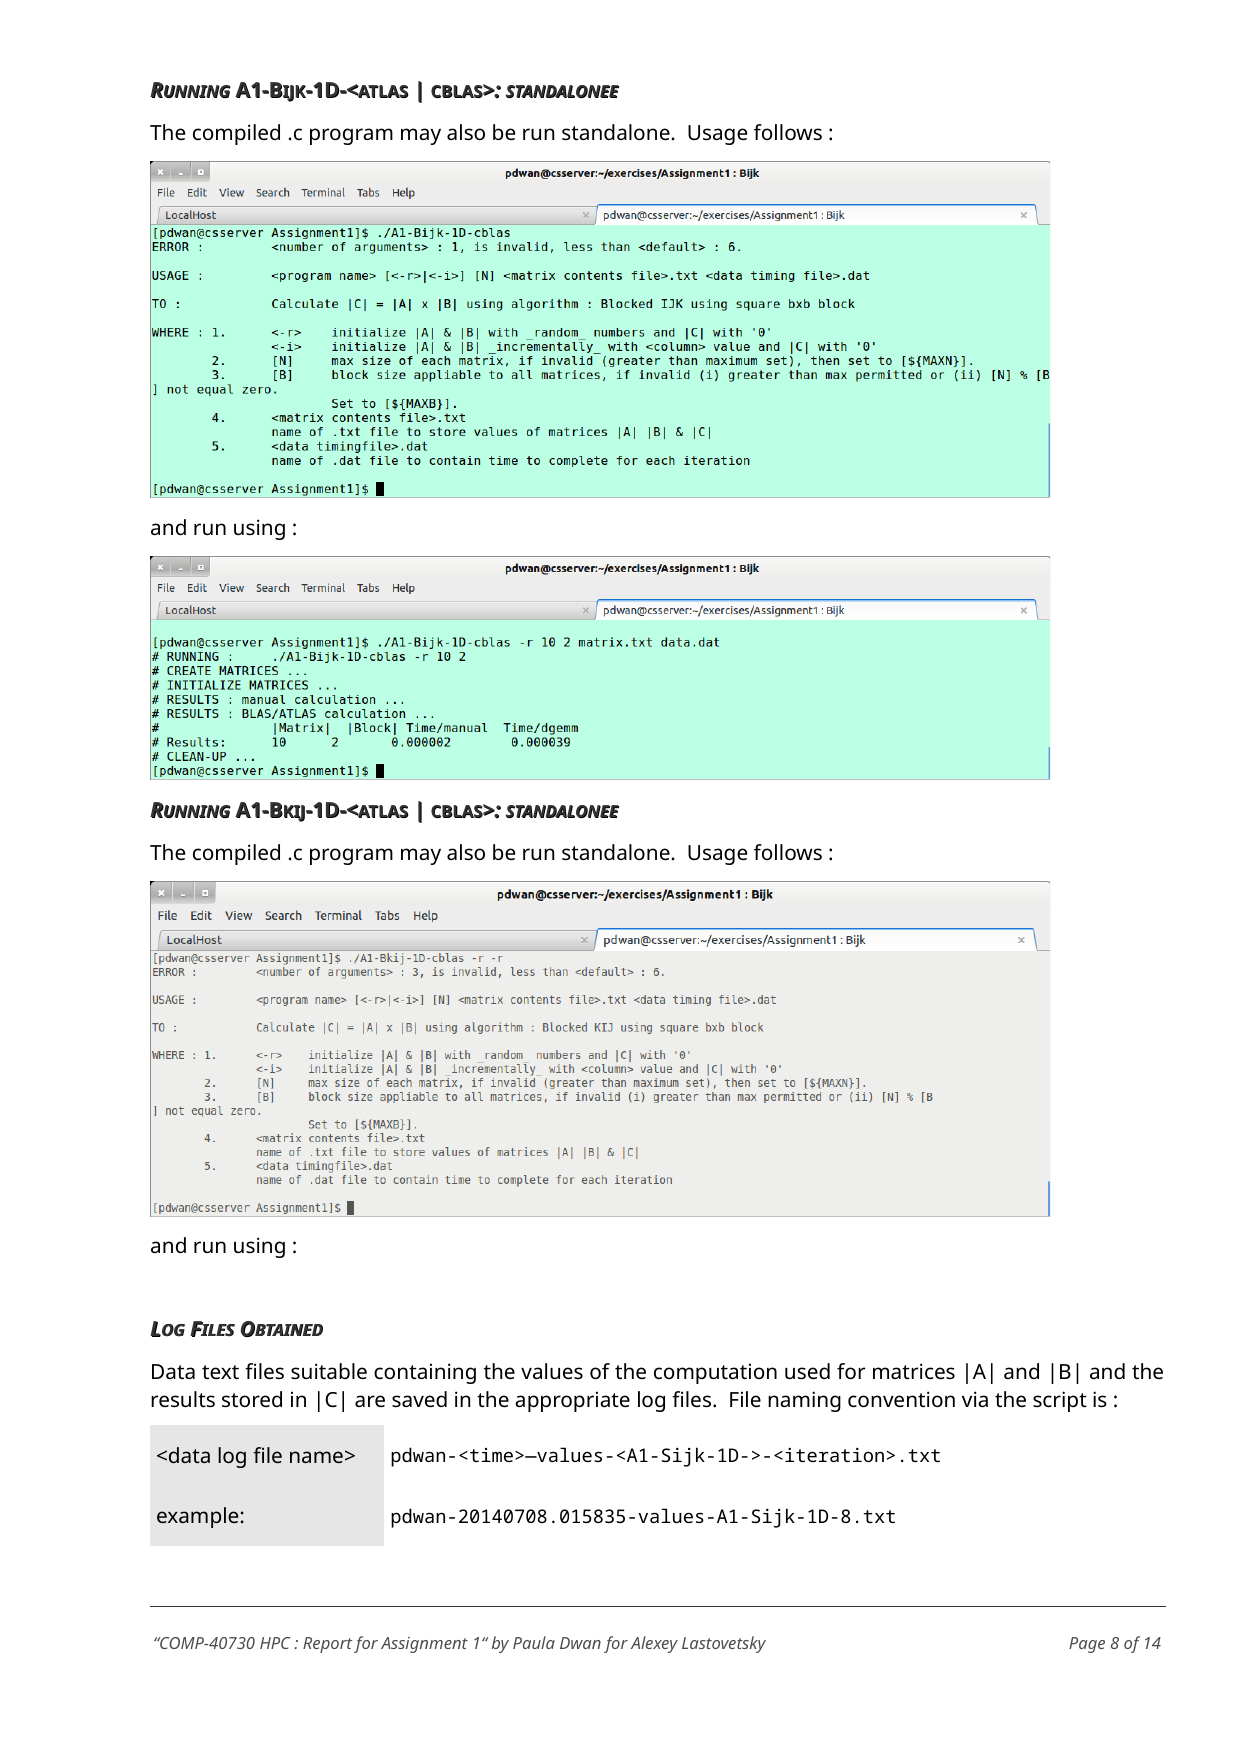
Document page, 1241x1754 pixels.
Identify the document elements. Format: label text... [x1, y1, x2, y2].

text and run using : [150, 513, 1166, 541]
table_cell example: [150, 1485, 384, 1546]
text The compiled .c program may also be run standalone. Usage follows : [150, 118, 1166, 147]
picture [150, 161, 1050, 498]
subtitle Running A1-Bijk-1D-<atlas | cblas>: standalonee [150, 75, 1166, 103]
subtitle Log Files Obtained [150, 1314, 1166, 1342]
table_header <data log file name> [150, 1425, 384, 1485]
table_cell pdwan-20140708.015835-values-A1-Sijk-1D-8.txt [384, 1485, 1166, 1546]
picture [150, 556, 1050, 780]
text and run using : [150, 1231, 1166, 1260]
text The compiled .c program may also be run standalone. Usage follows : [150, 838, 1166, 867]
picture [150, 881, 1050, 1217]
text Data text files suitable containing the values of the computation used for matrices |A| and |B| and the results stored in |C| are saved in the appropriate log files. File naming convention via the script is : [150, 1357, 1166, 1414]
subtitle Running A1-Bkij-1D-<atlas | cblas>: standalonee [150, 795, 1166, 823]
table_header pdwan-<time>—values-<A1-Sijk-1D->-<iteration>.txt [384, 1425, 1166, 1485]
